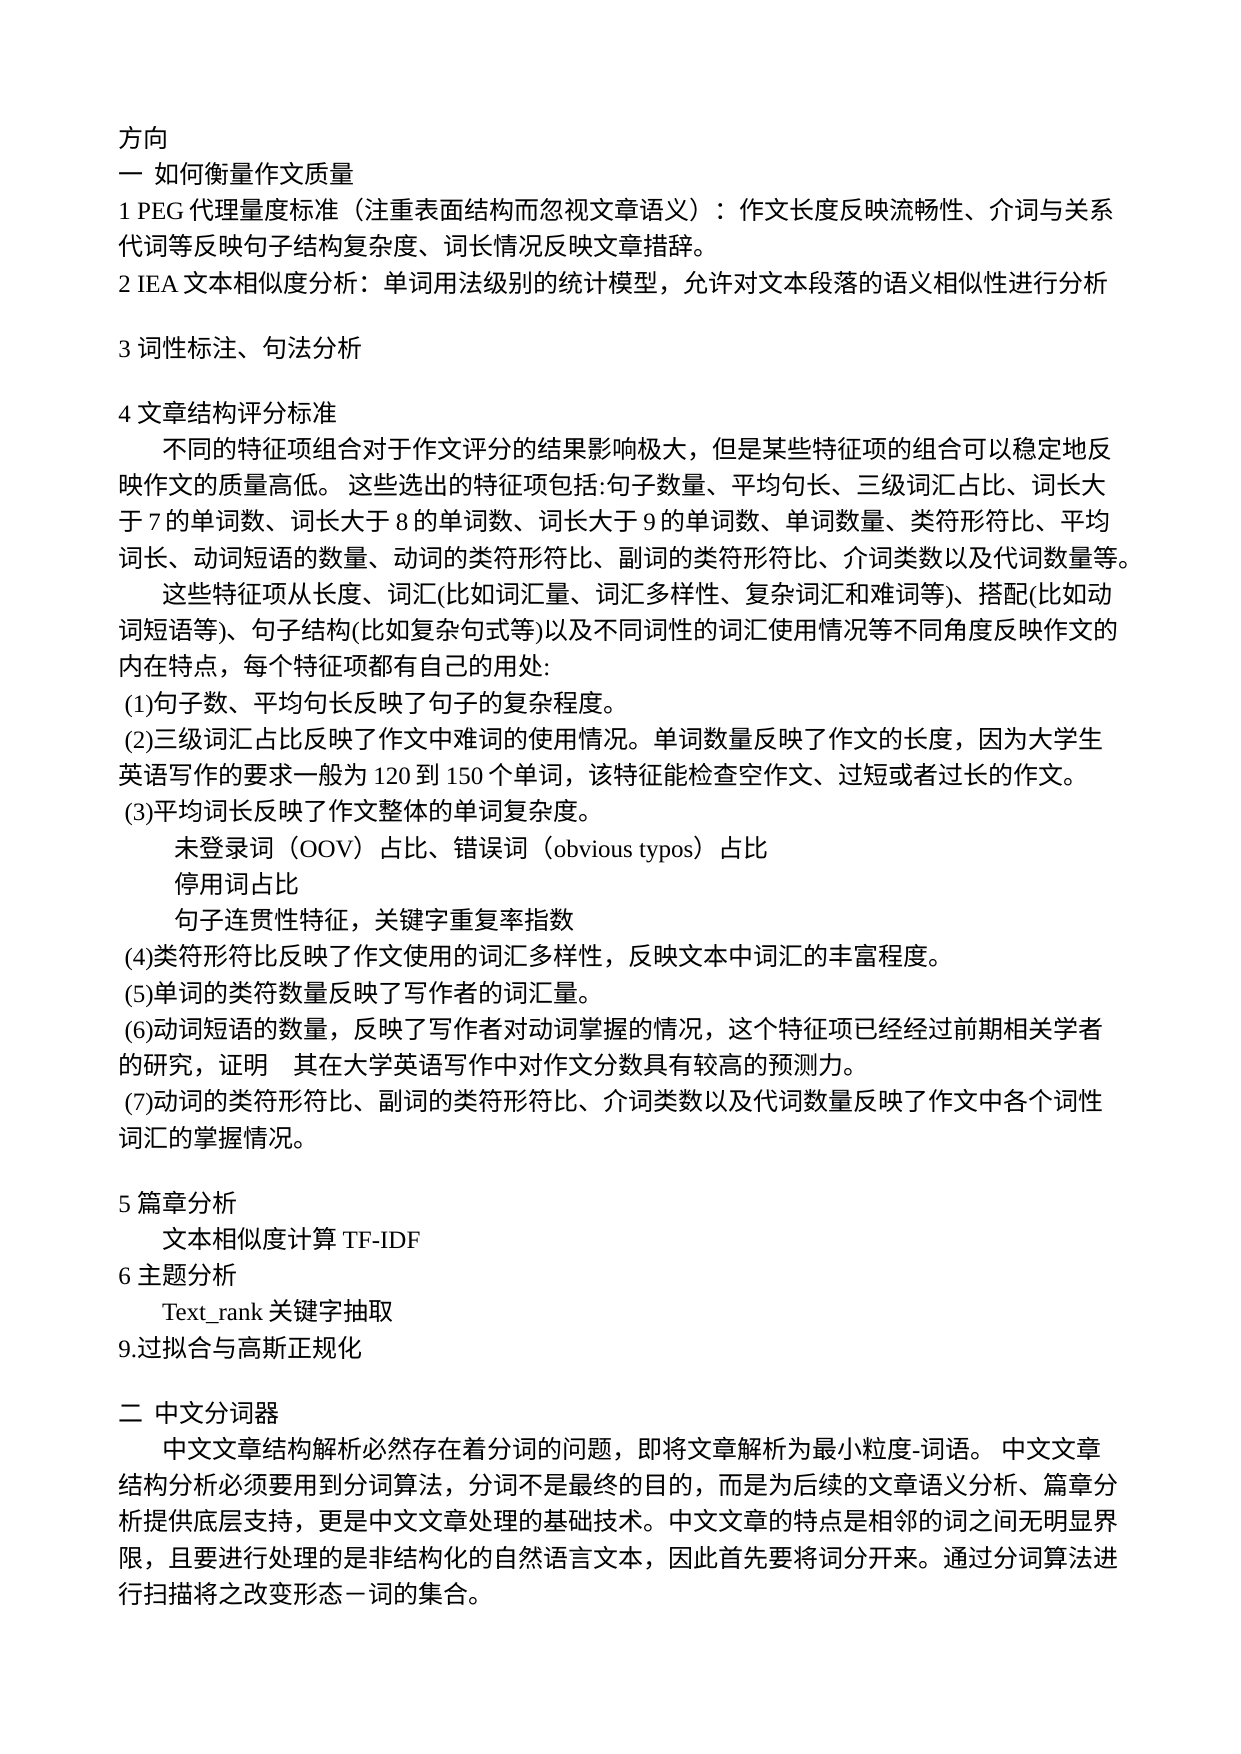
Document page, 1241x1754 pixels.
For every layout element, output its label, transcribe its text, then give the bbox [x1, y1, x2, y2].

text 一 如何衡量作文质量 [118, 154, 1122, 191]
text 9.过拟合与高斯正规化 [118, 1328, 1122, 1364]
text 6 主题分析 [118, 1256, 1122, 1292]
text 方向 [118, 118, 1122, 154]
text 二 中文分词器 [118, 1393, 1122, 1429]
text (6)动词短语的数量，反映了写作者对动词掌握的情况，这个特征项已经经过前期相关学者的研究，证明 其在大学英语写作中对作文分数具有较高的预测力。 [118, 1009, 1122, 1082]
text 不同的特征项组合对于作文评分的结果影响极大，但是某些特征项的组合可以稳定地反映作文的质量高低。 这些选出的特征项包括:句子数量、平均句长、三级词汇占比、词长大于7的单词数、词长大于8的单词数、词长大于9的单词数、单词数量、类符形符比、平均词长、动词短语的数量、动词的类符形符比、副词的类符形符比、介词类数以及代词数量等。 [118, 429, 1122, 574]
text Text_rank关键字抽取 [118, 1292, 1122, 1328]
text 这些特征项从长度、词汇(比如词汇量、词汇多样性、复杂词汇和难词等)、搭配(比如动词短语等)、句子结构(比如复杂句式等)以及不同词性的词汇使用情况等不同角度反映作文的内在特点，每个特征项都有自己的用处: [118, 574, 1122, 683]
text (7)动词的类符形符比、副词的类符形符比、介词类数以及代词数量反映了作文中各个词性词汇的掌握情况。 [118, 1082, 1122, 1154]
text 句子连贯性特征，关键字重复率指数 [118, 901, 1122, 937]
text 未登录词（OOV）占比、错误词（obvious typos）占比 [118, 828, 1122, 864]
text 中文文章结构解析必然存在着分词的问题，即将文章解析为最小粒度-词语。 中文文章结构分析必须要用到分词算法，分词不是最终的目的，而是为后续的文章语义分析、篇章分析提供底层支持，更是中文文章处理的基础技术。中文文章的特点是相邻的词之间无明显界限，且要进行处理的是非结构化的自然语言文本，因此首先要将词分开来。通过分词算法进行扫描将之改变形态－词的集合。 [118, 1429, 1122, 1611]
text (1)句子数、平均句长反映了句子的复杂程度。 [118, 683, 1122, 719]
text (2)三级词汇占比反映了作文中难词的使用情况。单词数量反映了作文的长度，因为大学生英语写作的要求一般为120到150个单词，该特征能检查空作文、过短或者过长的作文。 [118, 719, 1122, 792]
text (5)单词的类符数量反映了写作者的词汇量。 [118, 973, 1122, 1009]
text 停用词占比 [118, 864, 1122, 901]
text (3)平均词长反映了作文整体的单词复杂度。 [118, 792, 1122, 828]
text 4 文章结构评分标准 [118, 393, 1122, 429]
text 1 PEG代理量度标准（注重表面结构而忽视文章语义）：作文长度反映流畅性、介词与关系代词等反映句子结构复杂度、词长情况反映文章措辞。 [118, 191, 1122, 263]
text 2 IEA文本相似度分析：单词用法级别的统计模型，允许对文本段落的语义相似性进行分析 [118, 263, 1122, 299]
text 5 篇章分析 [118, 1183, 1122, 1219]
text 文本相似度计算 TF-IDF [118, 1219, 1122, 1256]
text (4)类符形符比反映了作文使用的词汇多样性，反映文本中词汇的丰富程度。 [118, 937, 1122, 973]
text 3 词性标注、句法分析 [118, 328, 1122, 364]
